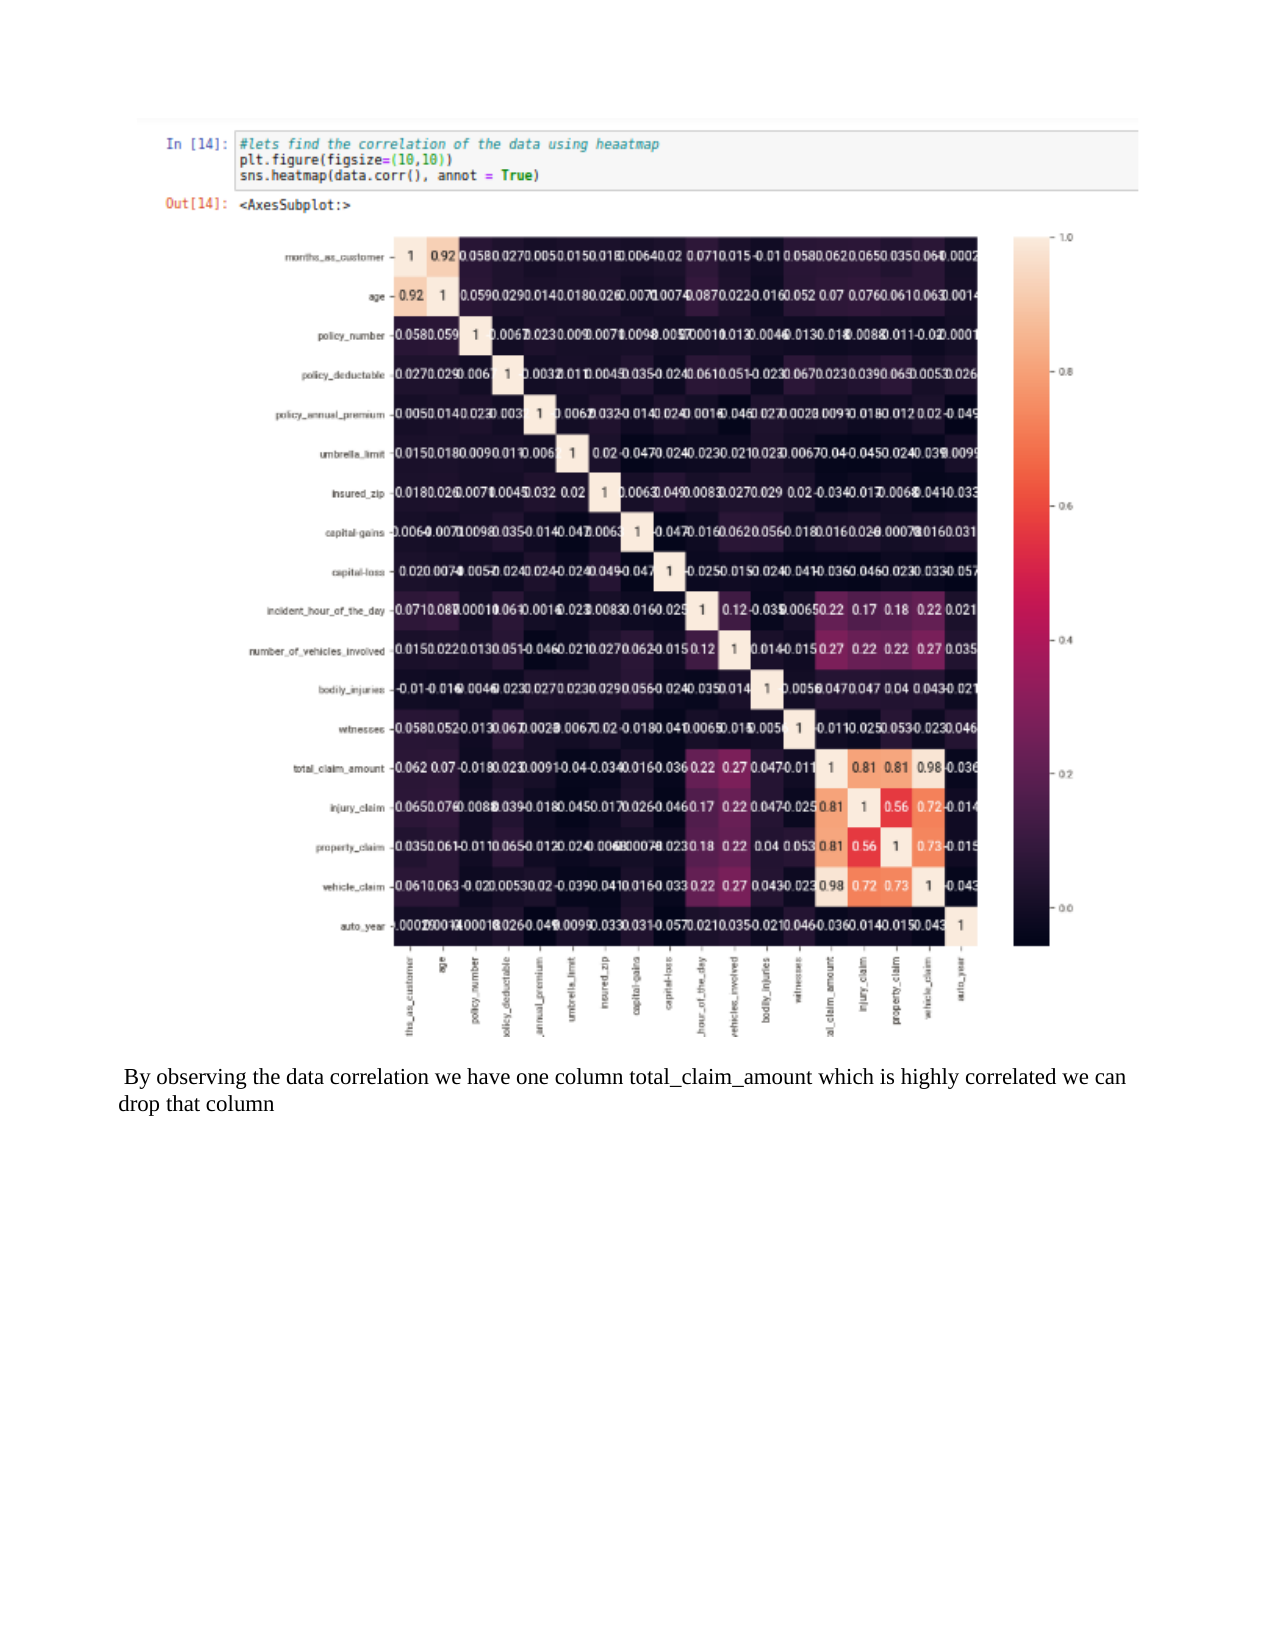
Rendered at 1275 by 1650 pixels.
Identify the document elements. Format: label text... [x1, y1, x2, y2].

picture [136, 118, 1139, 1037]
text By observing the data correlation we have one column total_claim_amount which is highly correlated we can drop that column [118, 1063, 1157, 1116]
